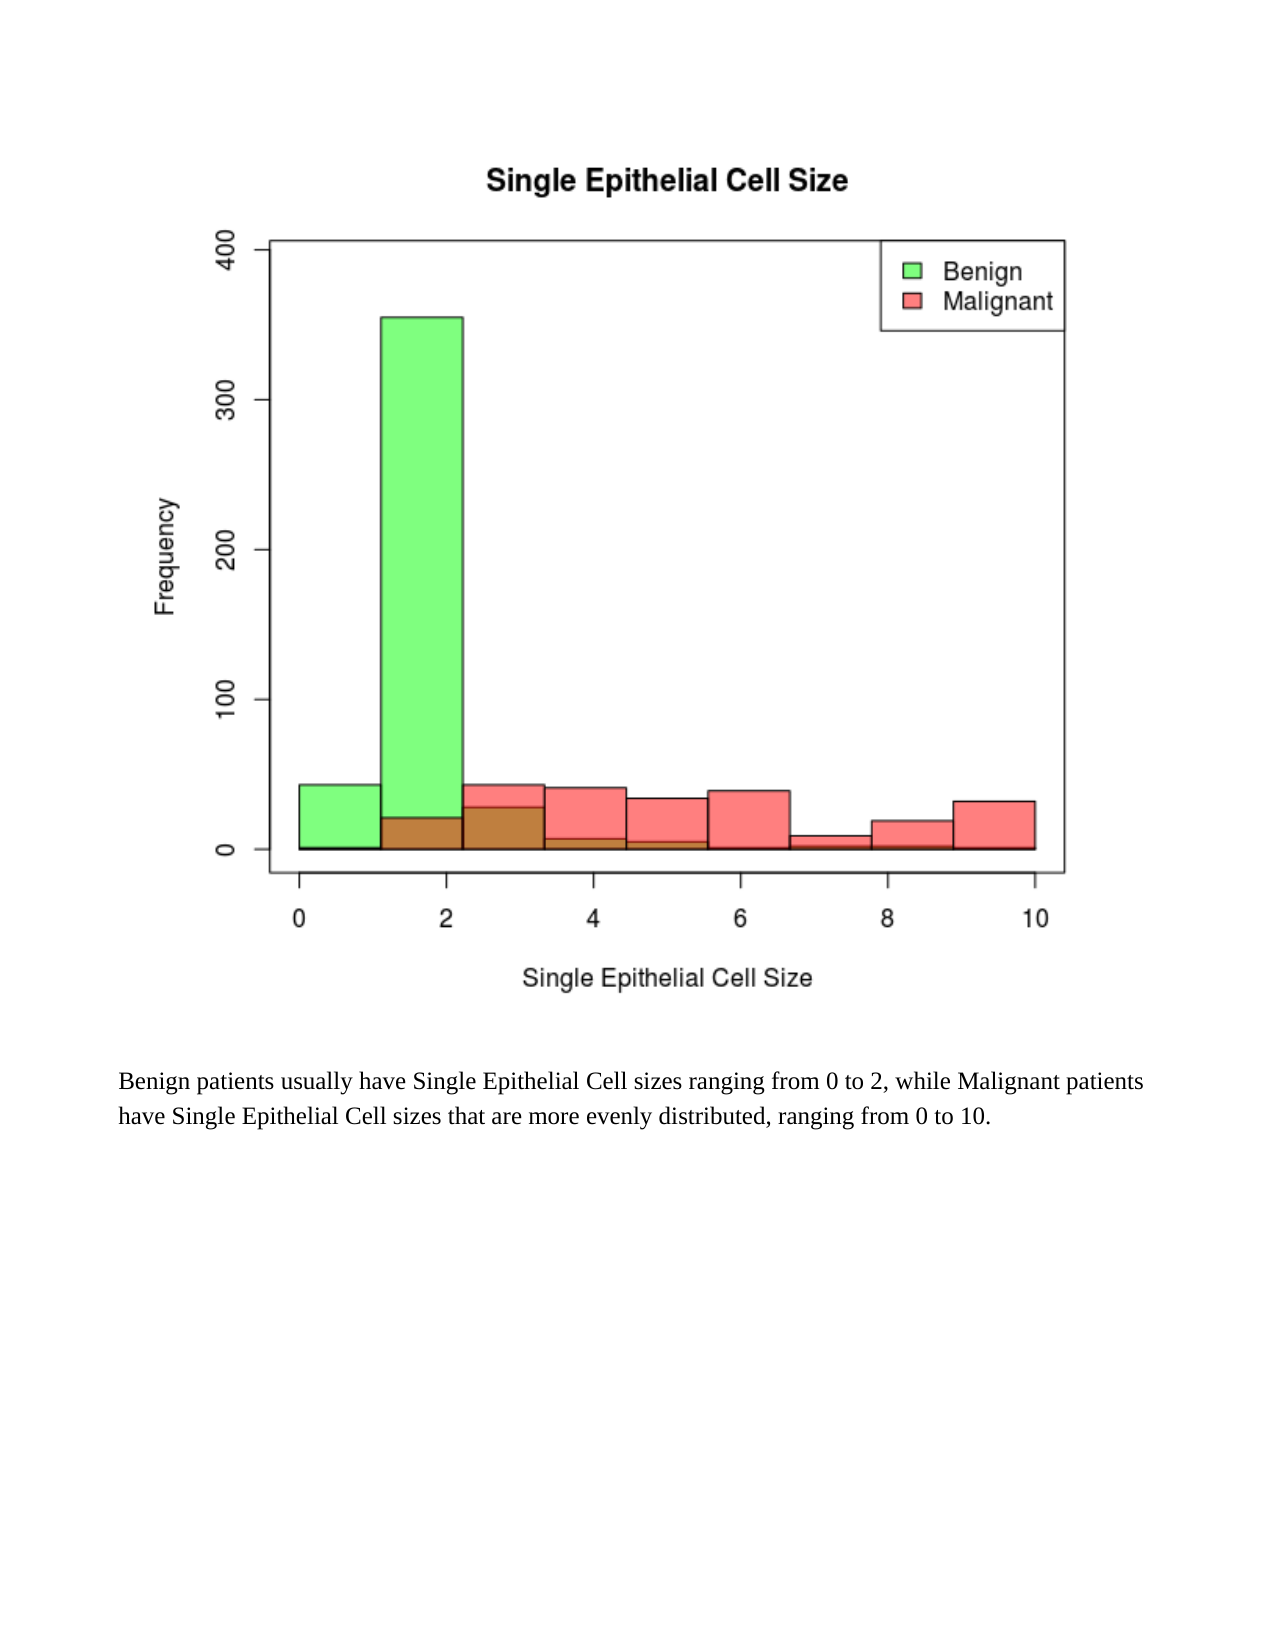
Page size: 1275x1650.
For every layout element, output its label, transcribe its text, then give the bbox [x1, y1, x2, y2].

picture [147, 118, 1128, 1026]
text Benign patients usually have Single Epithelial Cell sizes ranging from 0 to 2, while Malignant patients have Single Epithelial Cell sizes that are more evenly distributed, ranging from 0 to 10. [118, 118, 1157, 1129]
